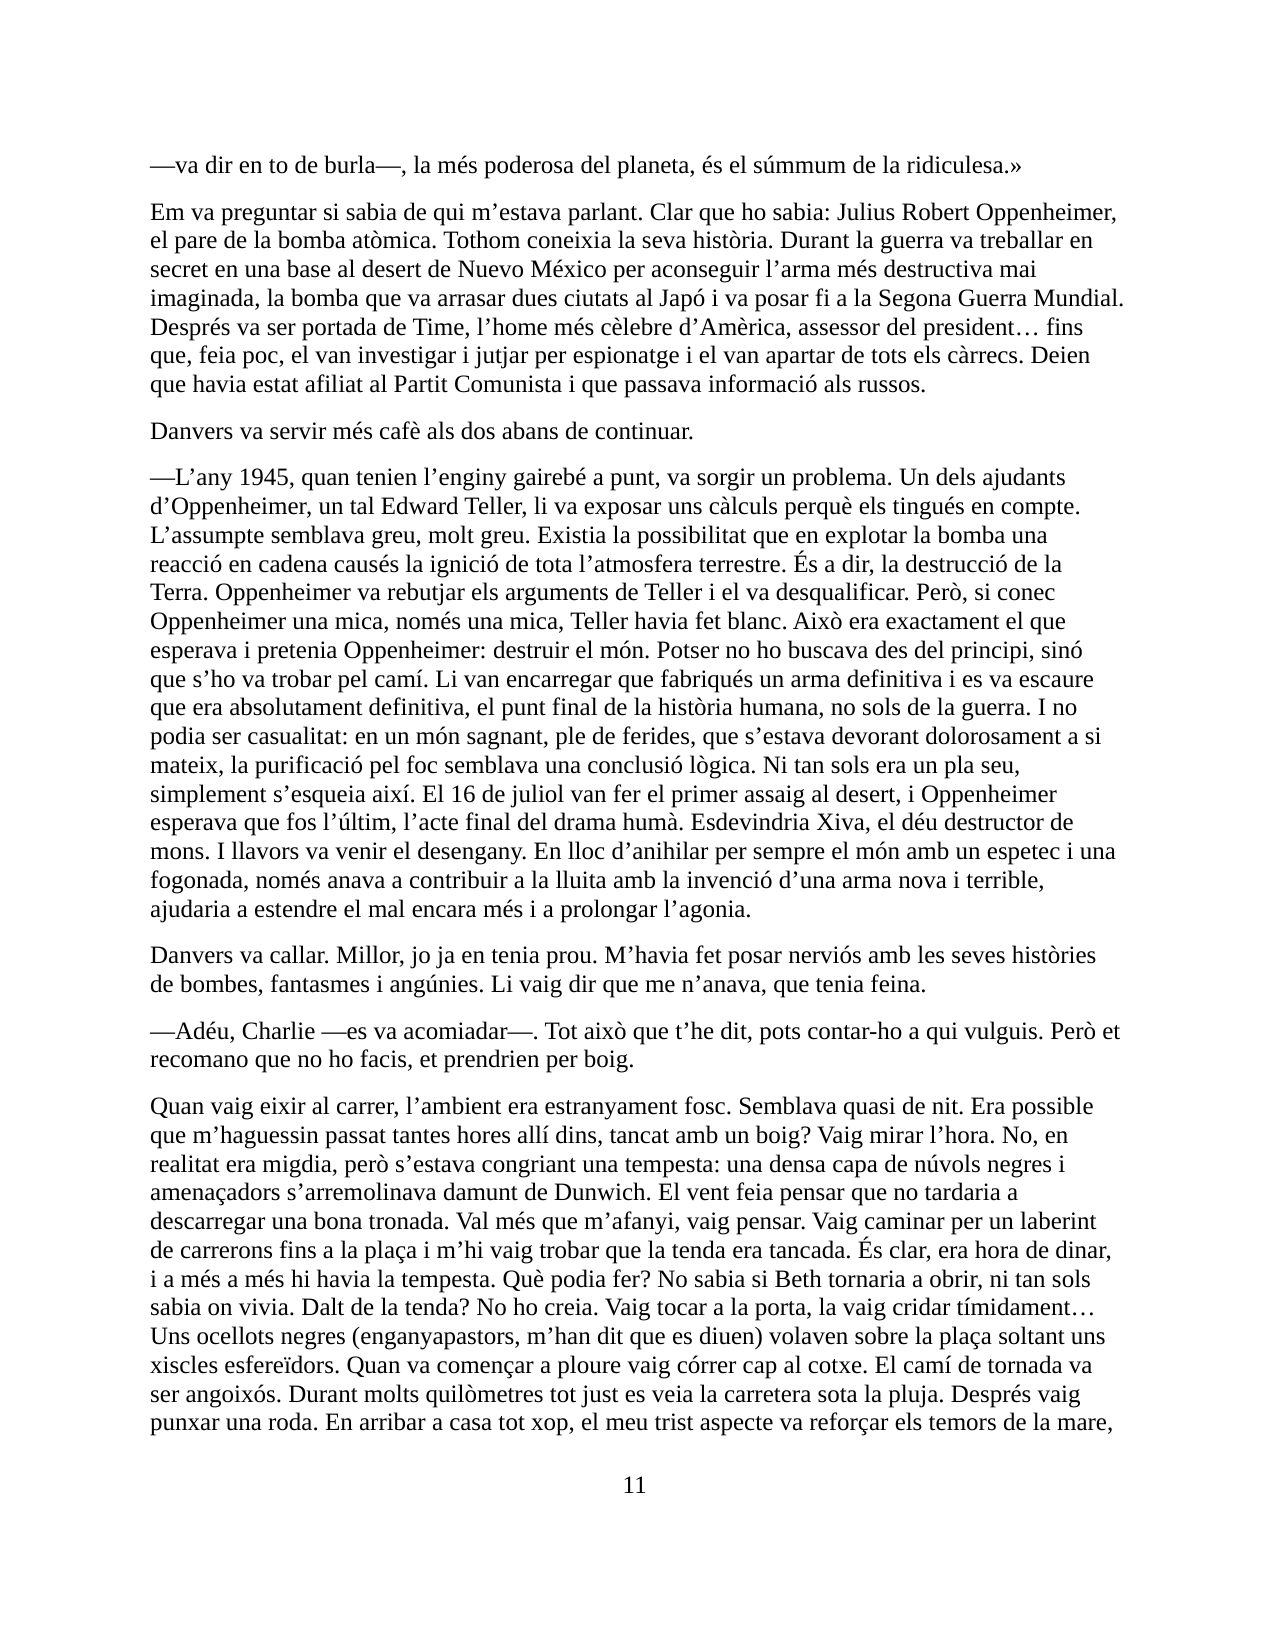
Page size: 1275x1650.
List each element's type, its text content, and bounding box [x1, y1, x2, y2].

text Danvers va callar. Millor, jo ja en tenia prou. M’havia fet posar nerviós amb les seves històries de bombes, fantasmes i angúnies. Li vaig dir que me n’anava, que tenia feina. [150, 940, 1125, 998]
text —va dir en to de burla—, la més poderosa del planeta, és el súmmum de la ridiculesa.» [150, 150, 1125, 179]
text Danvers va servir més cafè als dos abans de continuar. [150, 416, 1125, 444]
text —Adéu, Charlie —es va acomiadar—. Tot això que t’he dit, pots contar-ho a qui vulguis. Però et recomano que no ho facis, et prendrien per boig. [150, 1016, 1125, 1073]
text Quan vaig eixir al carrer, l’ambient era estranyament fosc. Semblava quasi de nit. Era possible que m’haguessin passat tantes hores allí dins, tancat amb un boig? Vaig mirar l’hora. No, en realitat era migdia, però s’estava congriant una tempesta: una densa capa de núvols negres i amenaçadors s’arremolinava damunt de Dunwich. El vent feia pensar que no tardaria a descarregar una bona tronada. Val més que m’afanyi, vaig pensar. Vaig caminar per un laberint de carrerons fins a la plaça i m’hi vaig trobar que la tenda era tancada. És clar, era hora de dinar, i a més a més hi havia la tempesta. Què podia fer? No sabia si Beth tornaria a obrir, ni tan sols sabia on vivia. Dalt de la tenda? No ho creia. Vaig tocar a la porta, la vaig cridar tímidament… Uns ocellots negres (enganyapastors, m’han dit que es diuen) volaven sobre la plaça soltant uns xiscles esfereïdors. Quan va començar a ploure vaig córrer cap al cotxe. El camí de tornada va ser angoixós. Durant molts quilòmetres tot just es veia la carretera sota la pluja. Després vaig punxar una roda. En arribar a casa tot xop, el meu trist aspecte va reforçar els temors de la mare, [150, 1091, 1125, 1436]
text —L’any 1945, quan tenien l’enginy gairebé a punt, va sorgir un problema. Un dels ajudants d’Oppenheimer, un tal Edward Teller, li va exposar uns càlculs perquè els tingués en compte. L’assumpte semblava greu, molt greu. Existia la possibilitat que en explotar la bomba una reacció en cadena causés la ignició de tota l’atmosfera terrestre. És a dir, la destrucció de la Terra. Oppenheimer va rebutjar els arguments de Teller i el va desqualificar. Però, si conec Oppenheimer una mica, només una mica, Teller havia fet blanc. Això era exactament el que esperava i pretenia Oppenheimer: destruir el món. Potser no ho buscava des del principi, sinó que s’ho va trobar pel camí. Li van encarregar que fabriqués un arma definitiva i es va escaure que era absolutament definitiva, el punt final de la història humana, no sols de la guerra. I no podia ser casualitat: en un món sagnant, ple de ferides, que s’estava devorant dolorosament a si mateix, la purificació pel foc semblava una conclusió lògica. Ni tan sols era un pla seu, simplement s’esqueia així. El 16 de juliol van fer el primer assaig al desert, i Oppenheimer esperava que fos l’últim, l’acte final del drama humà. Esdevindria Xiva, el déu destructor de mons. I llavors va venir el desengany. En lloc d’anihilar per sempre el món amb un espetec i una fogonada, només anava a contribuir a la lluita amb la invenció d’una arma nova i terrible, ajudaria a estendre el mal encara més i a prolongar l’agonia. [150, 462, 1125, 922]
text Em va preguntar si sabia de qui m’estava parlant. Clar que ho sabia: Julius Robert Oppenheimer, el pare de la bomba atòmica. Tothom coneixia la seva història. Durant la guerra va treballar en secret en una base al desert de Nuevo México per aconseguir l’arma més destructiva mai imaginada, la bomba que va arrasar dues ciutats al Japó i va posar fi a la Segona Guerra Mundial. Després va ser portada de Time, l’home més cèlebre d’Amèrica, assessor del president… fins que, feia poc, el van investigar i jutjar per espionatge i el van apartar de tots els càrrecs. Deien que havia estat afiliat al Partit Comunista i que passava informació als russos. [150, 197, 1125, 398]
